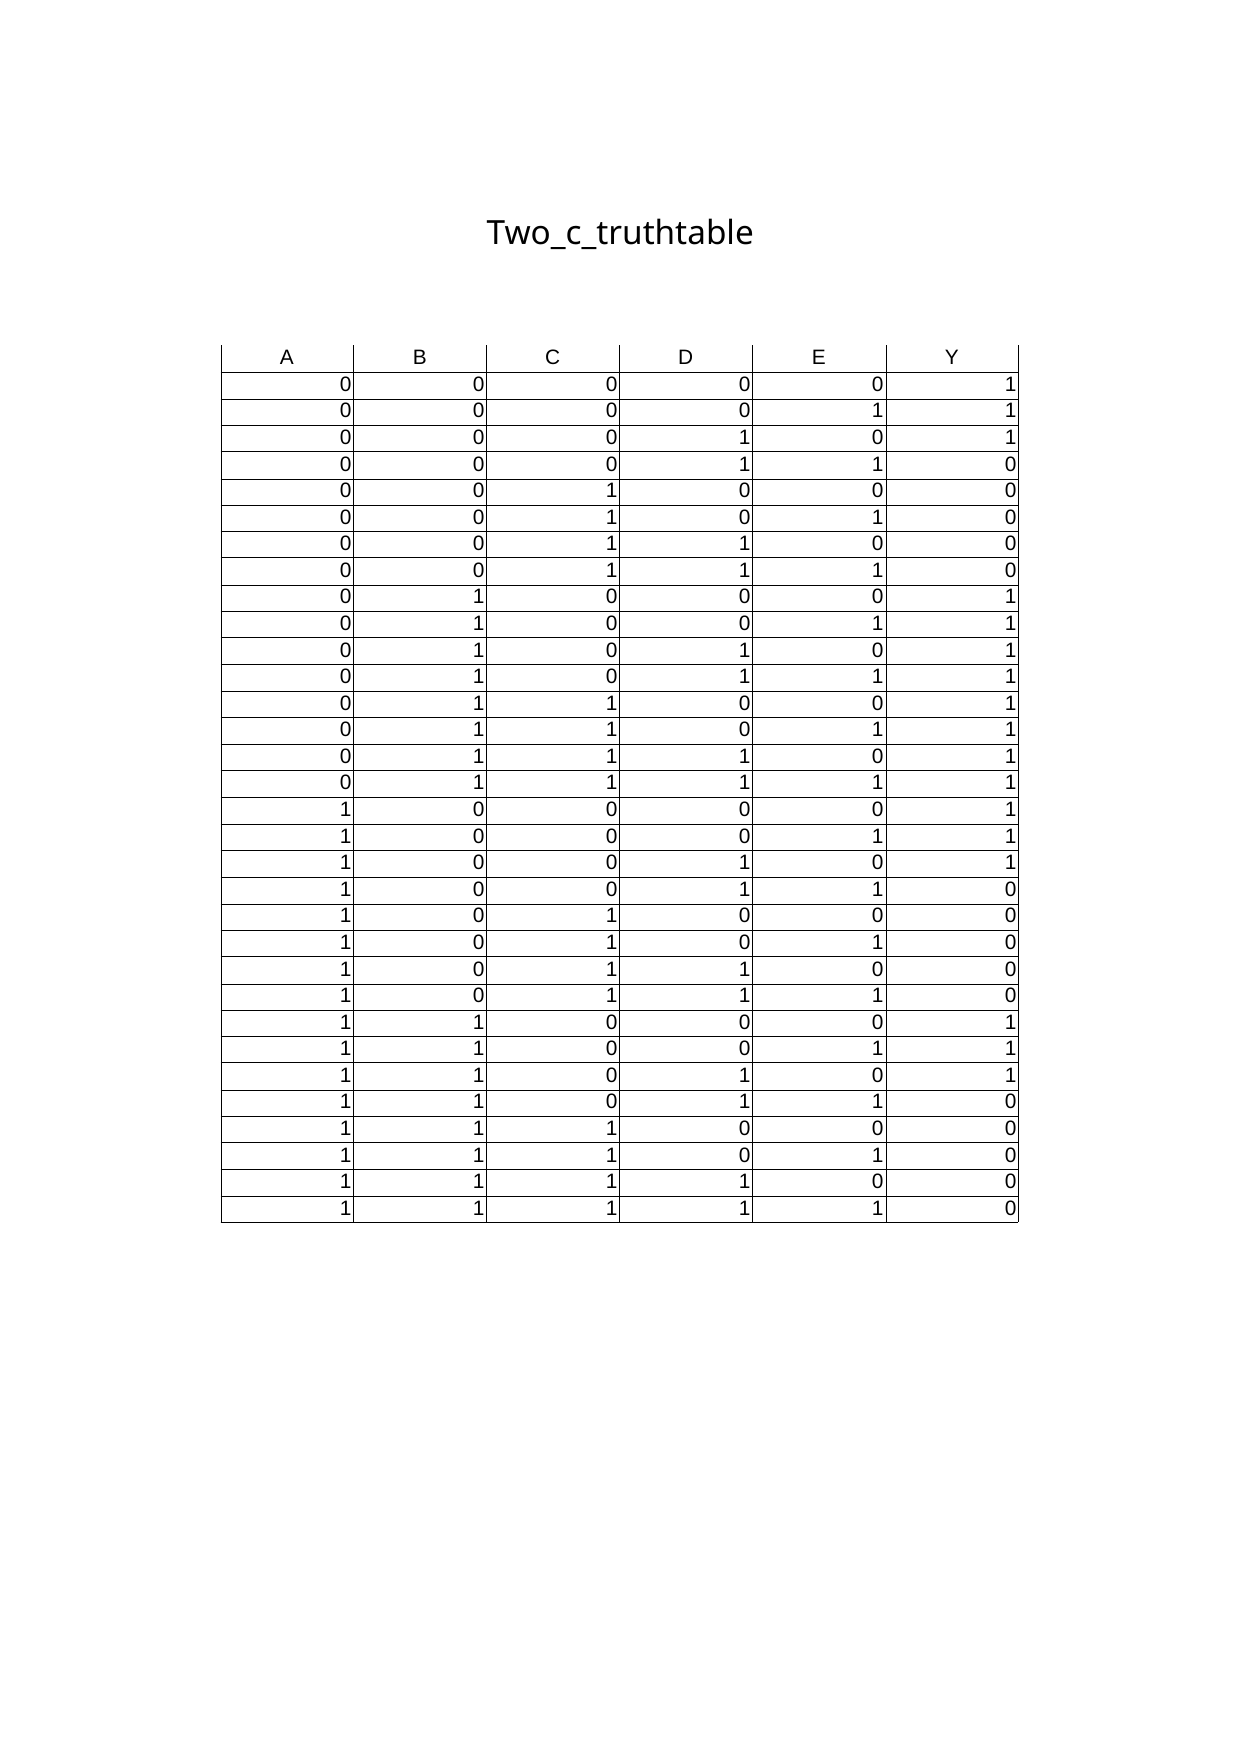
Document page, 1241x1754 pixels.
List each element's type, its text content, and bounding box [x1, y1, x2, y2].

text Two_c_truthtable [118, 209, 1122, 254]
